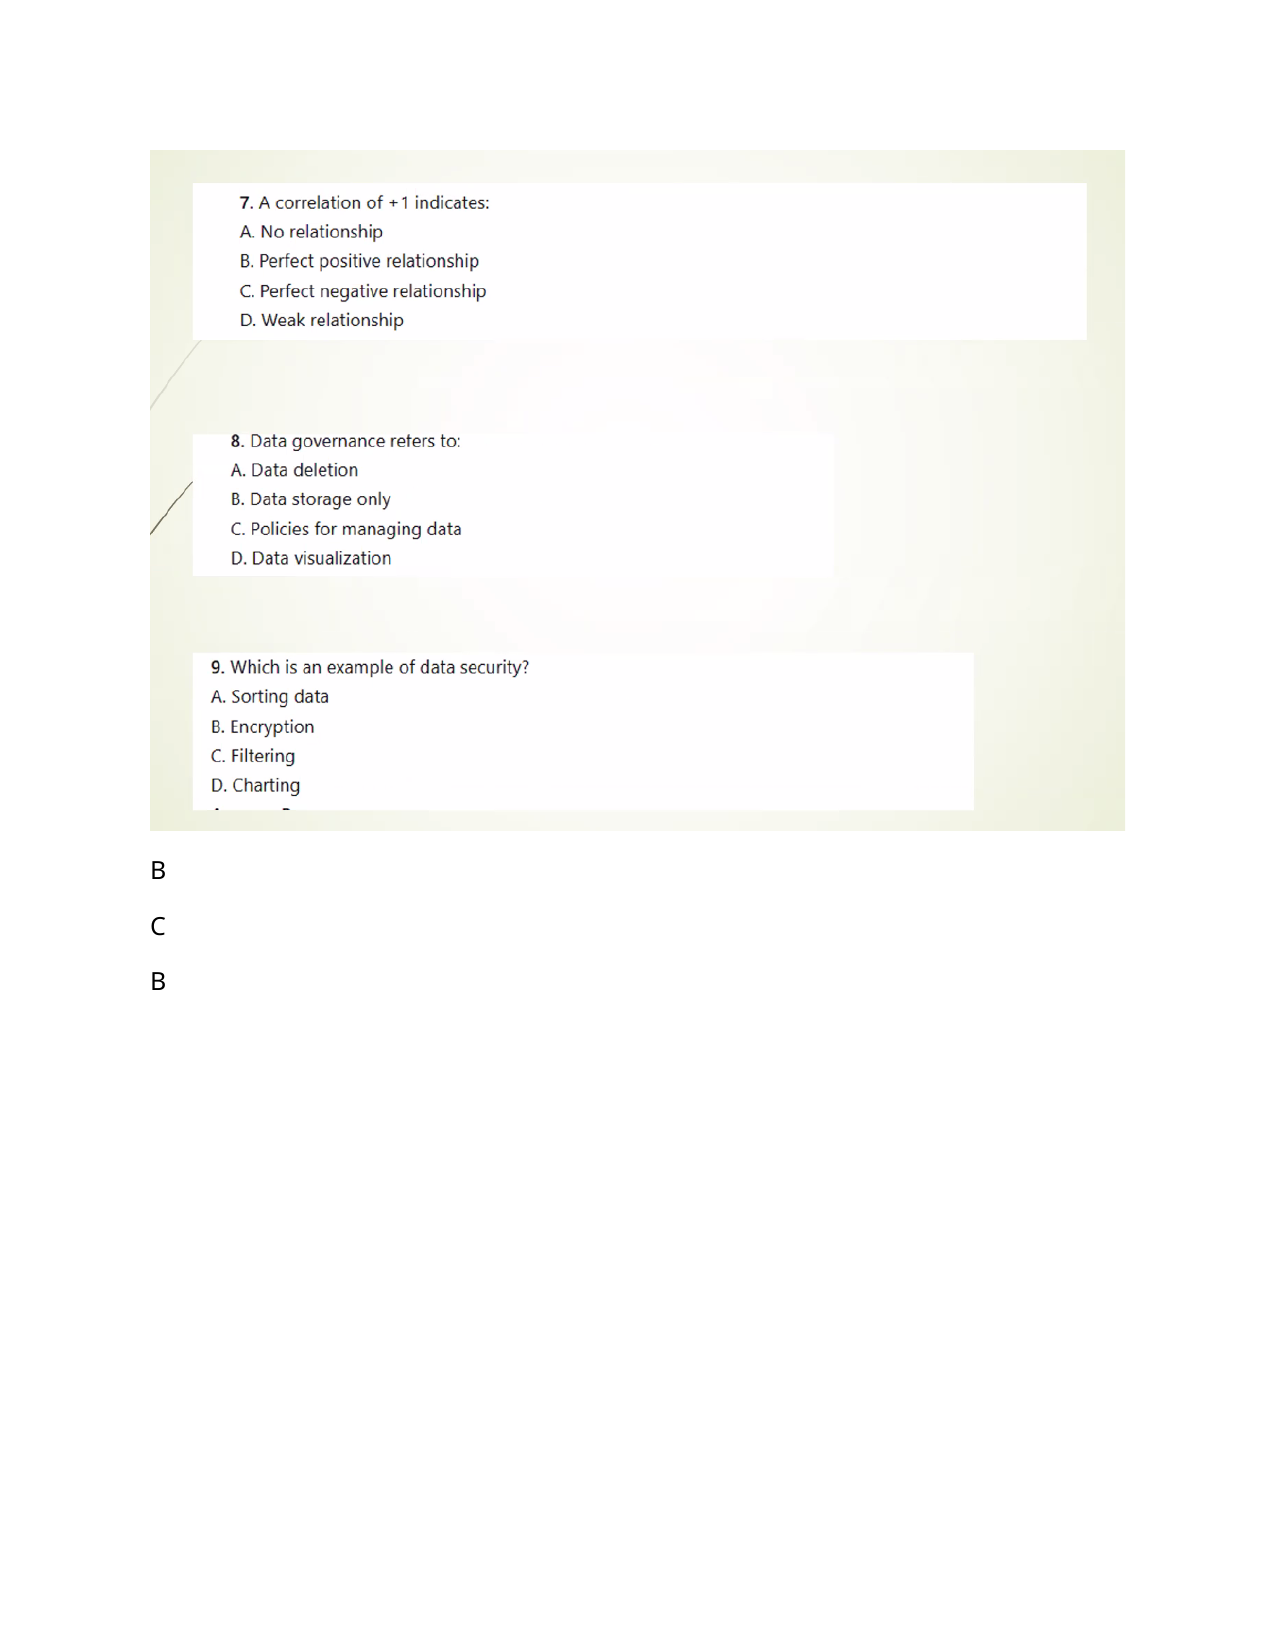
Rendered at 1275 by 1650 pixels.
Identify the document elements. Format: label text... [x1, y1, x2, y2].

text B [150, 964, 1125, 998]
text C [150, 908, 1125, 942]
text B [150, 852, 1125, 886]
